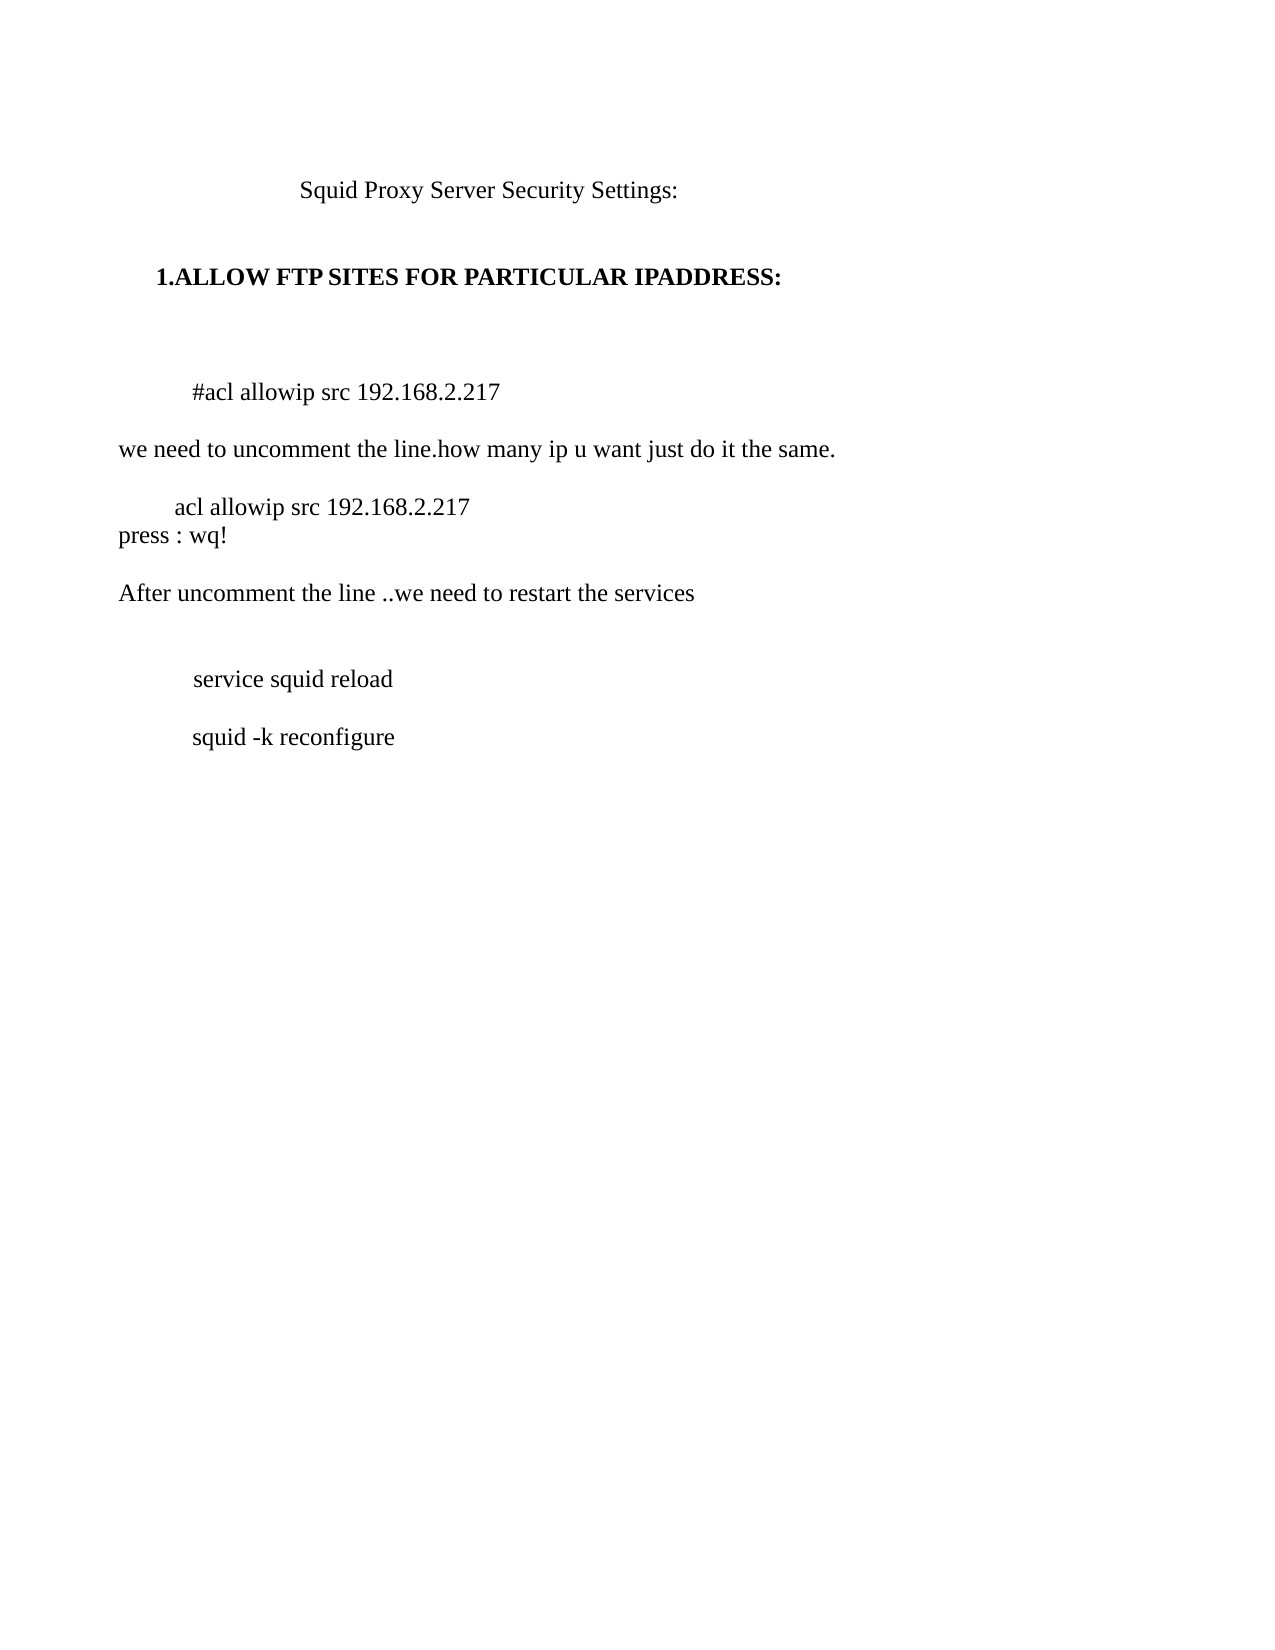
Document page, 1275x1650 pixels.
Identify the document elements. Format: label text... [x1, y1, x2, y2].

text After uncomment the line ..we need to restart the services [118, 578, 1157, 607]
text service squid reload [118, 664, 1157, 693]
text acl allowip src 192.168.2.217 [118, 492, 1157, 521]
text we need to uncomment the line.how many ip u want just do it the same. [118, 434, 1157, 463]
text Squid Proxy Server Security Settings: [118, 176, 1157, 204]
text squid -k reconfigure [118, 722, 1157, 751]
text 1.ALLOW FTP SITES FOR PARTICULAR IPADDRESS: [118, 262, 1157, 291]
text press : wq! [118, 521, 1157, 549]
text #acl allowip src 192.168.2.217 [118, 377, 1157, 406]
